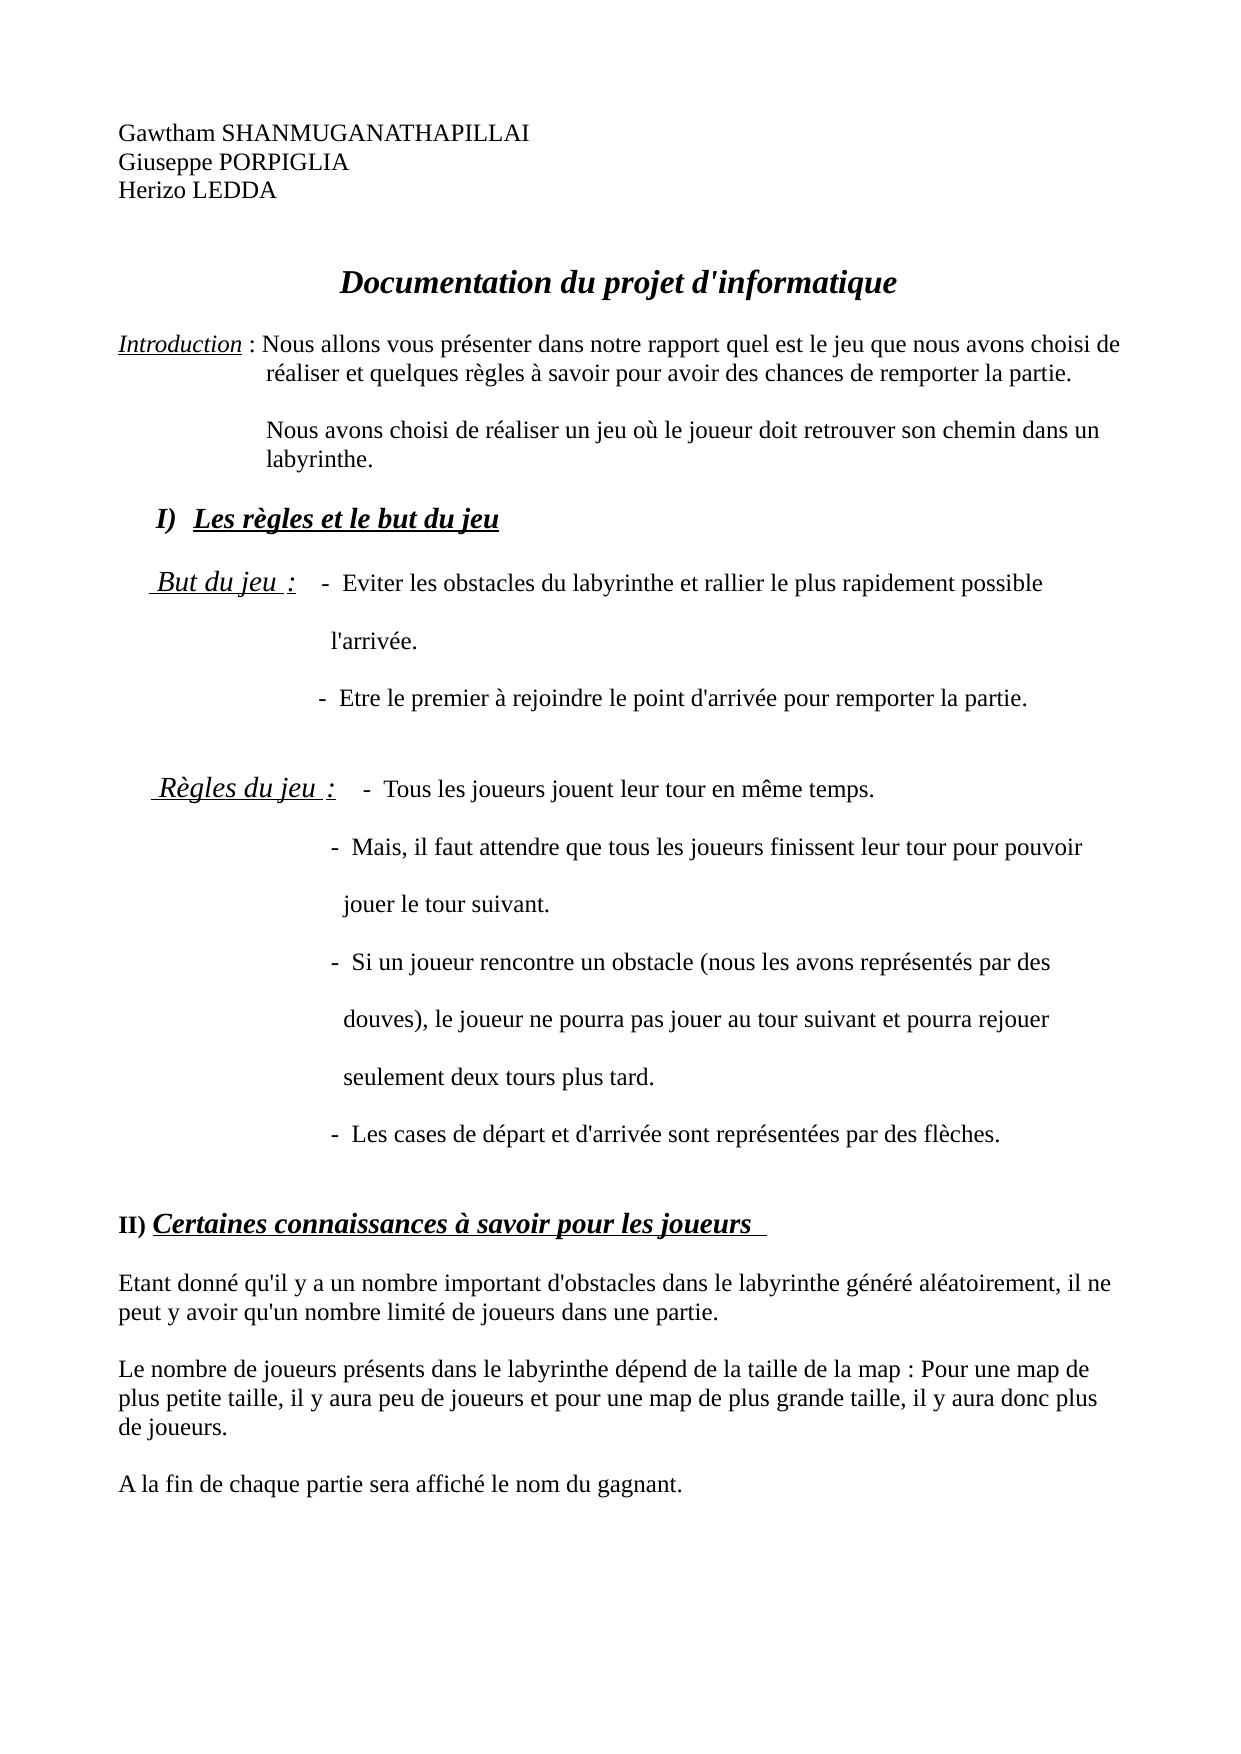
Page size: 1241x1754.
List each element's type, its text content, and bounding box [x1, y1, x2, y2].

text Introduction : Nous allons vous présenter dans notre rapport quel est le jeu que nous avons choisi de réaliser et quelques règles à savoir pour avoir des chances de remporter la partie. [118, 329, 1122, 386]
text - Etre le premier à rejoindre le point d'arrivée pour remporter la partie. [118, 683, 1122, 712]
text douves), le joueur ne pourra pas jouer au tour suivant et pourra rejouer [118, 1004, 1122, 1033]
text l'arrivée. [118, 626, 1122, 655]
text Giuseppe PORPIGLIA [118, 147, 1122, 176]
list Les règles et le but du jeu [156, 501, 1122, 535]
text Gawtham SHANMUGANATHAPILLAI [118, 118, 1122, 147]
text - Si un joueur rencontre un obstacle (nous les avons représentés par des [118, 947, 1122, 976]
text Règles du jeu : - Tous les joueurs jouent leur tour en même temps. [118, 770, 1122, 803]
text seulement deux tours plus tard. [118, 1062, 1122, 1091]
text - Mais, il faut attendre que tous les joueurs finissent leur tour pour pouvoir [118, 832, 1122, 861]
text jouer le tour suivant. [118, 889, 1122, 918]
text Le nombre de joueurs présents dans le labyrinthe dépend de la taille de la map : Pour une map de plus petite taille, il y aura peu de joueurs et pour une map de plus grande taille, il y aura donc plus de joueurs. [118, 1354, 1122, 1441]
text But du jeu : - Eviter les obstacles du labyrinthe et rallier le plus rapidement possible [118, 564, 1122, 597]
text A la fin de chaque partie sera affiché le nom du gagnant. [118, 1469, 1122, 1498]
text Etant donné qu'il y a un nombre important d'obstacles dans le labyrinthe généré aléatoirement, il ne peut y avoir qu'un nombre limité de joueurs dans une partie. [118, 1268, 1122, 1326]
text Nous avons choisi de réaliser un jeu où le joueur doit retrouver son chemin dans un labyrinthe. [118, 415, 1122, 473]
text Documentation du projet d'informatique [118, 262, 1122, 300]
text - Les cases de départ et d'arrivée sont représentées par des flèches. [118, 1119, 1122, 1148]
text Herizo LEDDA [118, 176, 1122, 204]
text II) Certaines connaissances à savoir pour les joueurs [118, 1206, 1122, 1239]
